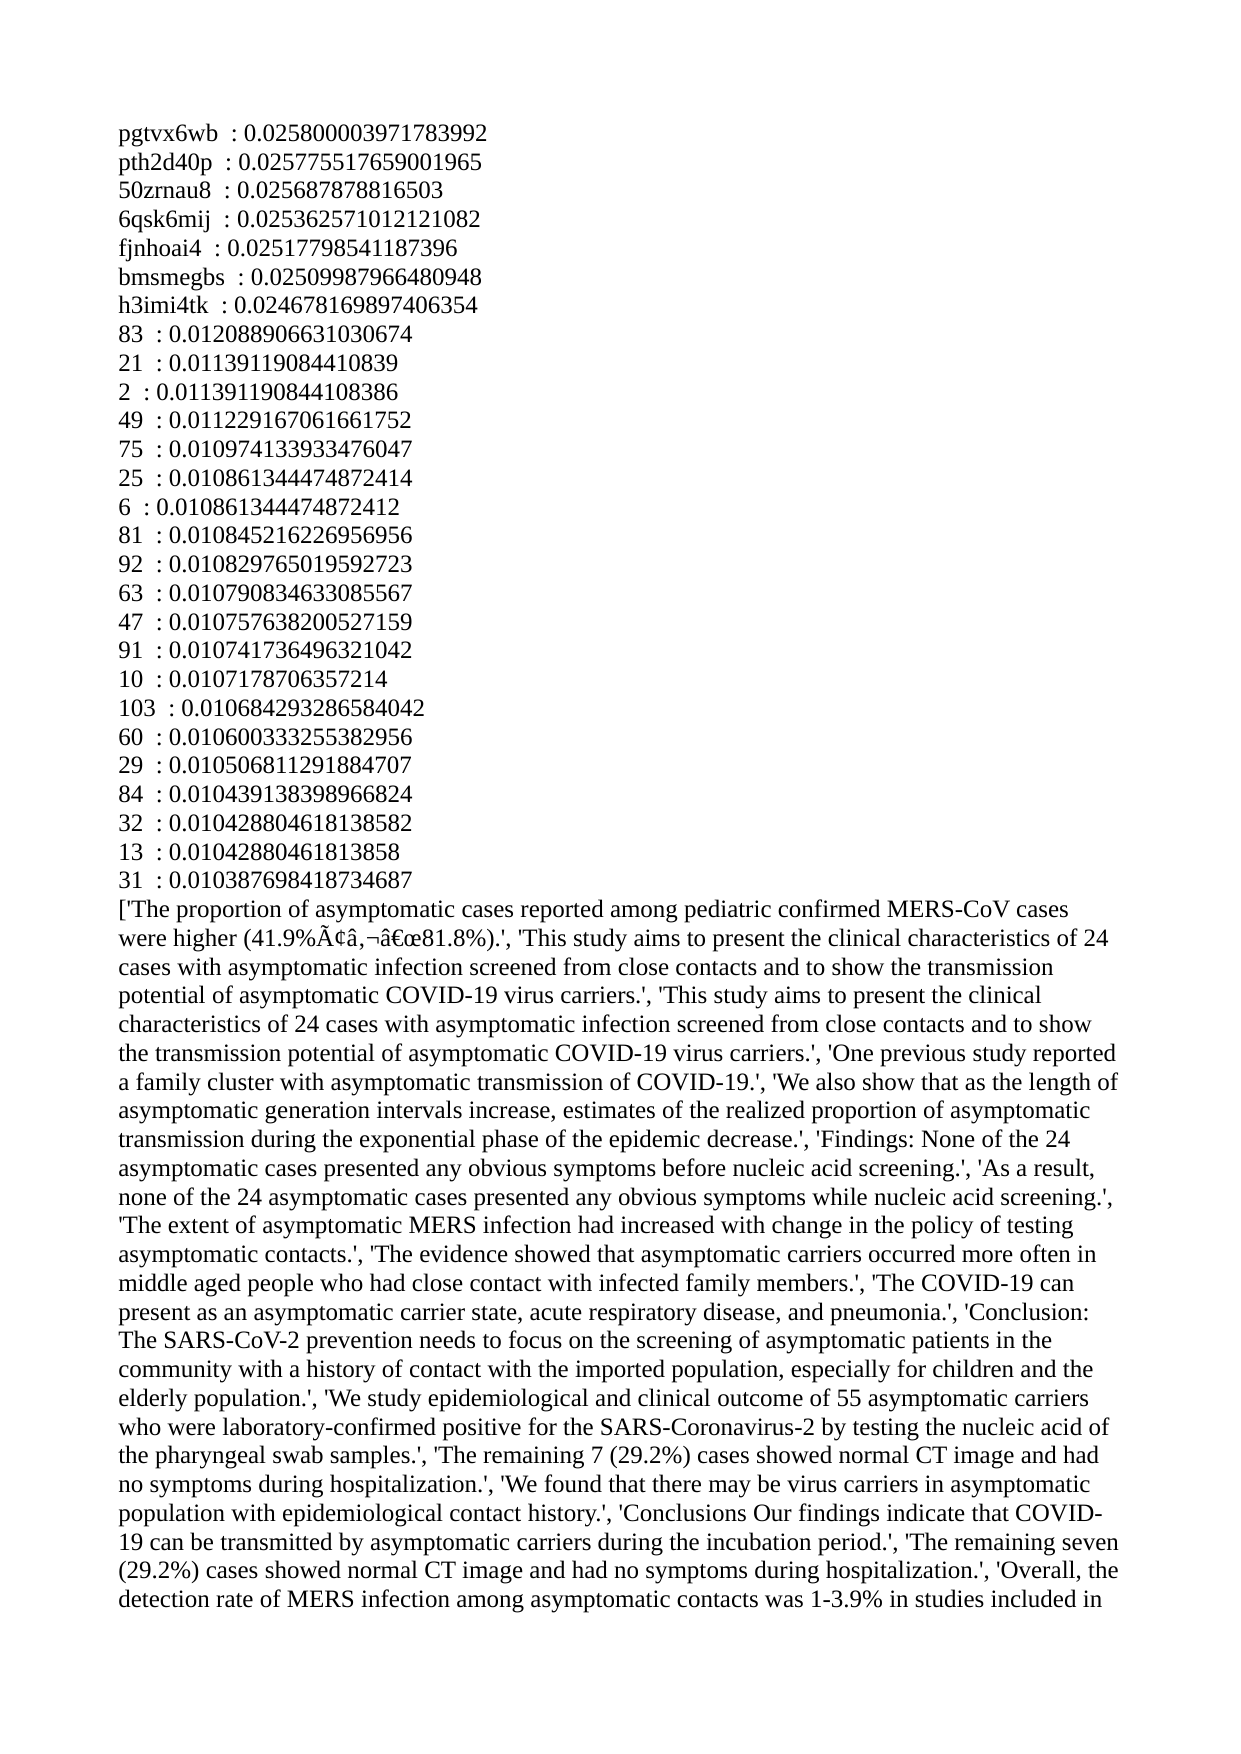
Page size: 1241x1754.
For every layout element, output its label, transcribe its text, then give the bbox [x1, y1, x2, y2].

text 32 : 0.010428804618138582 [118, 808, 1122, 837]
text 13 : 0.01042880461813858 [118, 837, 1122, 866]
text 91 : 0.010741736496321042 [118, 636, 1122, 664]
text 47 : 0.010757638200527159 [118, 607, 1122, 636]
text 60 : 0.010600333255382956 [118, 722, 1122, 751]
text 2 : 0.011391190844108386 [118, 377, 1122, 406]
text ['The proportion of asymptomatic cases reported among pediatric confirmed MERS-CoV cases were higher (41.9%Ã¢â‚¬â€œ81.8%).', 'This study aims to present the clinical characteristics of 24 cases with asymptomatic infection screened from close contacts and to show the transmission potential of asymptomatic COVID-19 virus carriers.', 'This study aims to present the clinical characteristics of 24 cases with asymptomatic infection screened from close contacts and to show the transmission potential of asymptomatic COVID-19 virus carriers.', 'One previous study reported a family cluster with asymptomatic transmission of COVID-19.', 'We also show that as the length of asymptomatic generation intervals increase, estimates of the realized proportion of asymptomatic transmission during the exponential phase of the epidemic decrease.', 'Findings: None of the 24 asymptomatic cases presented any obvious symptoms before nucleic acid screening.', 'As a result, none of the 24 asymptomatic cases presented any obvious symptoms while nucleic acid screening.', 'The extent of asymptomatic MERS infection had increased with change in the policy of testing asymptomatic contacts.', 'The evidence showed that asymptomatic carriers occurred more often in middle aged people who had close contact with infected family members.', 'The COVID-19 can present as an asymptomatic carrier state, acute respiratory disease, and pneumonia.', 'Conclusion: The SARS-CoV-2 prevention needs to focus on the screening of asymptomatic patients in the community with a history of contact with the imported population, especially for children and the elderly population.', 'We study epidemiological and clinical outcome of 55 asymptomatic carriers who were laboratory-confirmed positive for the SARS-Coronavirus-2 by testing the nucleic acid of the pharyngeal swab samples.', 'The remaining 7 (29.2%) cases showed normal CT image and had no symptoms during hospitalization.', 'We found that there may be virus carriers in asymptomatic population with epidemiological contact history.', 'Conclusions Our findings indicate that COVID-19 can be transmitted by asymptomatic carriers during the incubation period.', 'The remaining seven (29.2%) cases showed normal CT image and had no symptoms during hospitalization.', 'Overall, the detection rate of MERS infection among asymptomatic contacts was 1-3.9% in studies included in [118, 894, 1122, 1613]
text 6qsk6mij : 0.025362571012121082 [118, 204, 1122, 233]
text pgtvx6wb : 0.025800003971783992 [118, 118, 1122, 147]
text 50zrnau8 : 0.025687878816503 [118, 176, 1122, 204]
text 25 : 0.010861344474872414 [118, 463, 1122, 492]
text h3imi4tk : 0.024678169897406354 [118, 291, 1122, 319]
text pth2d40p : 0.025775517659001965 [118, 147, 1122, 176]
text 63 : 0.010790834633085567 [118, 578, 1122, 607]
text 83 : 0.012088906631030674 [118, 319, 1122, 348]
text 10 : 0.0107178706357214 [118, 664, 1122, 693]
text 92 : 0.010829765019592723 [118, 549, 1122, 578]
text 75 : 0.010974133933476047 [118, 434, 1122, 463]
text 31 : 0.010387698418734687 [118, 866, 1122, 894]
text bmsmegbs : 0.02509987966480948 [118, 262, 1122, 291]
text 21 : 0.01139119084410839 [118, 348, 1122, 377]
text 6 : 0.010861344474872412 [118, 492, 1122, 521]
text 84 : 0.010439138398966824 [118, 779, 1122, 808]
text 49 : 0.011229167061661752 [118, 406, 1122, 434]
text 81 : 0.010845216226956956 [118, 521, 1122, 549]
text 29 : 0.010506811291884707 [118, 751, 1122, 779]
text fjnhoai4 : 0.02517798541187396 [118, 233, 1122, 262]
text 103 : 0.010684293286584042 [118, 693, 1122, 722]
